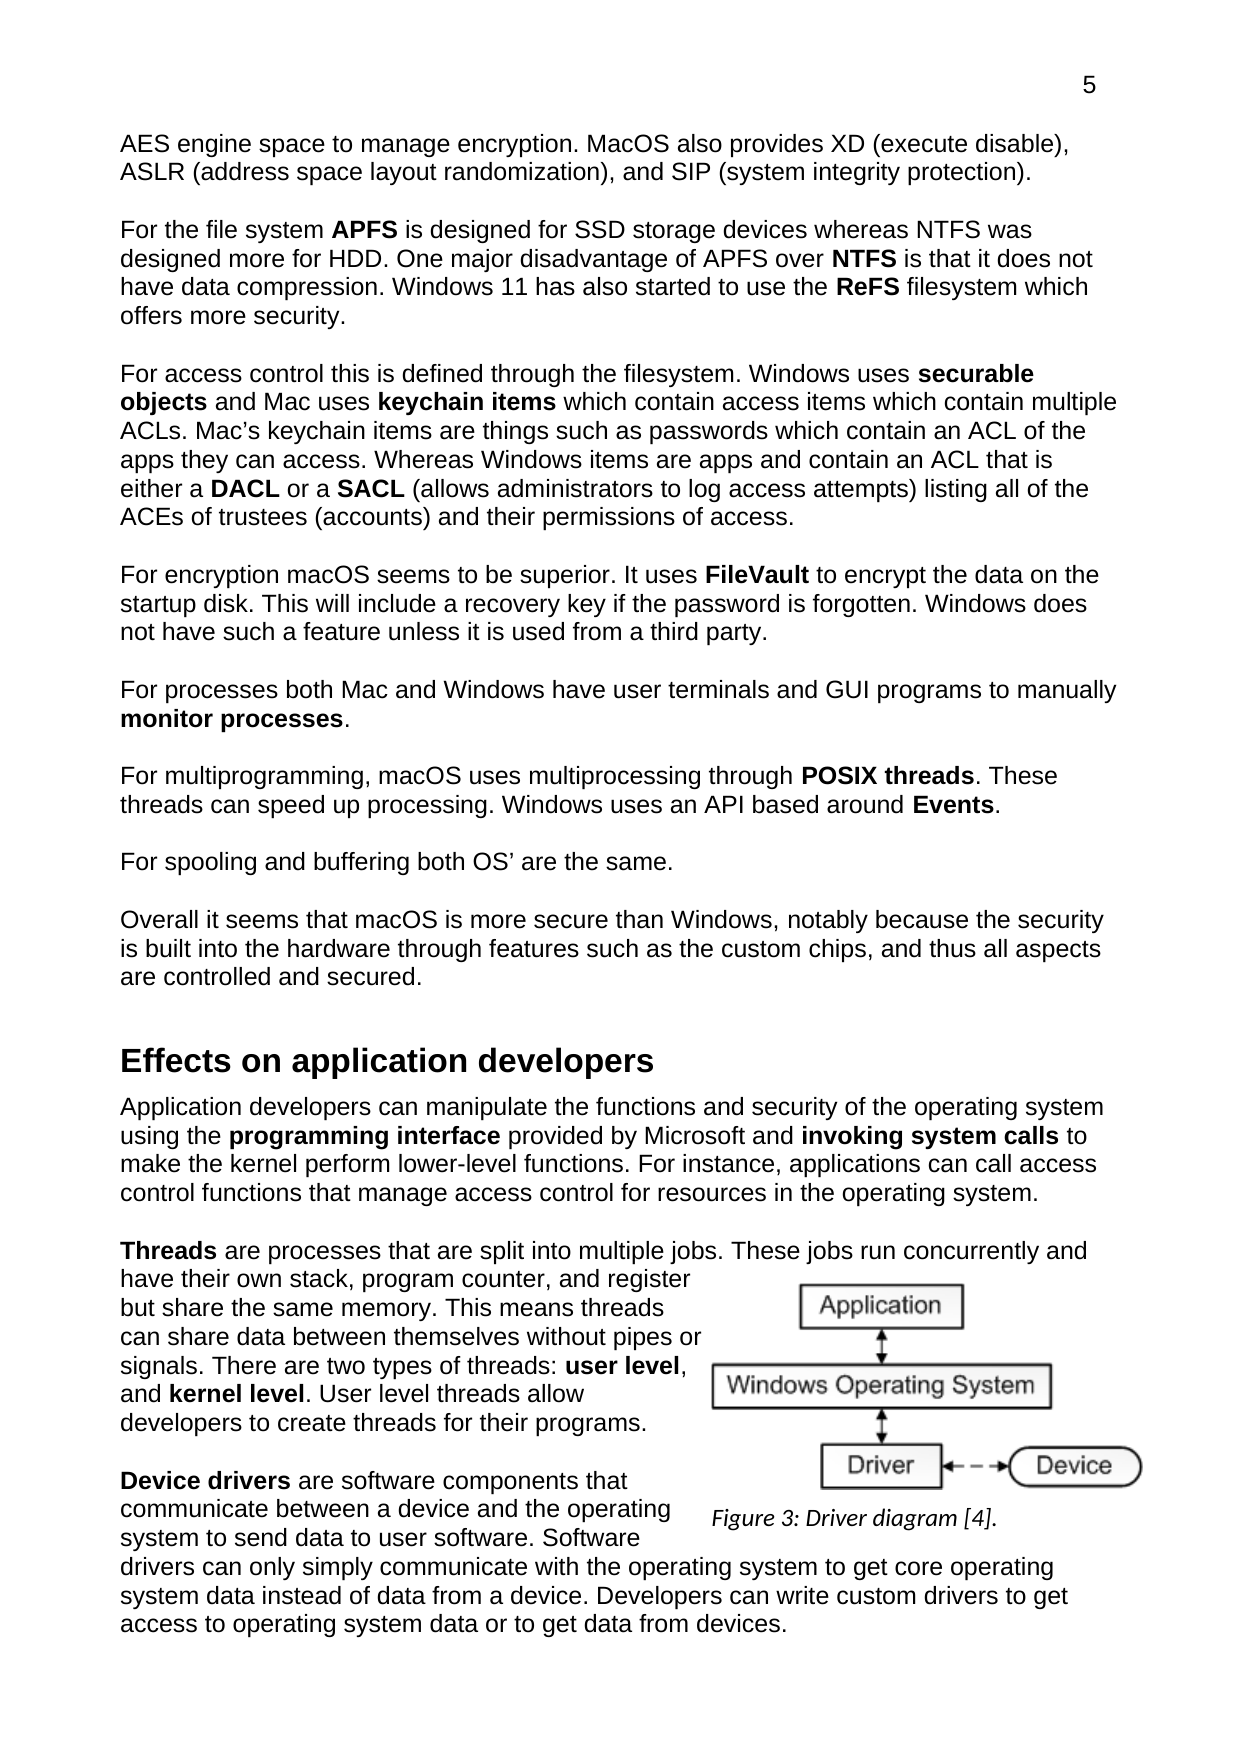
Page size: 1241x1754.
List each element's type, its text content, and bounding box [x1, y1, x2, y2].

subtitle Effects on application developers [120, 1041, 1121, 1079]
text Figure 3: Driver diagram [4]. [711, 1490, 1143, 1532]
text Threads are processes that are split into multiple jobs. These jobs run concurrently and have their own stack, program counter, and register but share the same memory. This means threads can share data between themselves without pipes or signals. There are two types of threads: user level, and kernel level. User level threads allow developers to create threads for their programs. [120, 1236, 1143, 1437]
text Overall it seems that macOS is more secure than Windows, notably because the security is built into the hardware through features such as the custom chips, and thus all aspects are controlled and secured. [120, 905, 1121, 991]
text Application developers can manipulate the functions and security of the operating system using the programming interface provided by Microsoft and invoking system calls to make the kernel perform lower-level functions. For instance, applications can call access control functions that manage access control for resources in the operating system. [120, 1092, 1121, 1207]
text For access control this is defined through the filesystem. Windows uses securable objects and Mac uses keychain items which contain access items which contain multiple ACLs. Mac’s keychain items are things such as passwords which contain an ACL of the apps they can access. Whereas Windows items are apps and contain an ACL that is either a DACL or a SACL (allows administrators to log access attempts) listing all of the ACEs of trustees (accounts) and their permissions of access. [120, 359, 1121, 531]
text For encryption macOS seems to be superior. It uses FileVault to encrypt the data on the startup disk. This will include a recovery key if the password is forgotten. Windows does not have such a feature unless it is used from a third party. [120, 560, 1121, 646]
text AES engine space to manage encryption. MacOS also provides XD (execute disable), ASLR (address space layout randomization), and SIP (system integrity protection). [120, 129, 1121, 186]
picture [711, 1283, 1143, 1490]
text For spooling and buffering both OS’ are the same. [120, 847, 1121, 876]
text For multiprogramming, macOS uses multiprocessing through POSIX threads. These threads can speed up processing. Windows uses an API based around Events. [120, 761, 1121, 819]
text Device drivers are software components that communicate between a device and the operating system to send data to user software. Software drivers can only simply communicate with the operating system to get core operating system data instead of data from a device. Developers can write custom drivers to get access to operating system data or to get data from devices. [120, 1466, 1121, 1638]
text For the file system APFS is designed for SSD storage devices whereas NTFS was designed more for HDD. One major disadvantage of APFS over NTFS is that it does not have data compression. Windows 11 has also started to use the ReFS filesystem which offers more security. [120, 215, 1121, 330]
text For processes both Mac and Windows have user terminals and GUI programs to manually monitor processes. [120, 675, 1121, 732]
